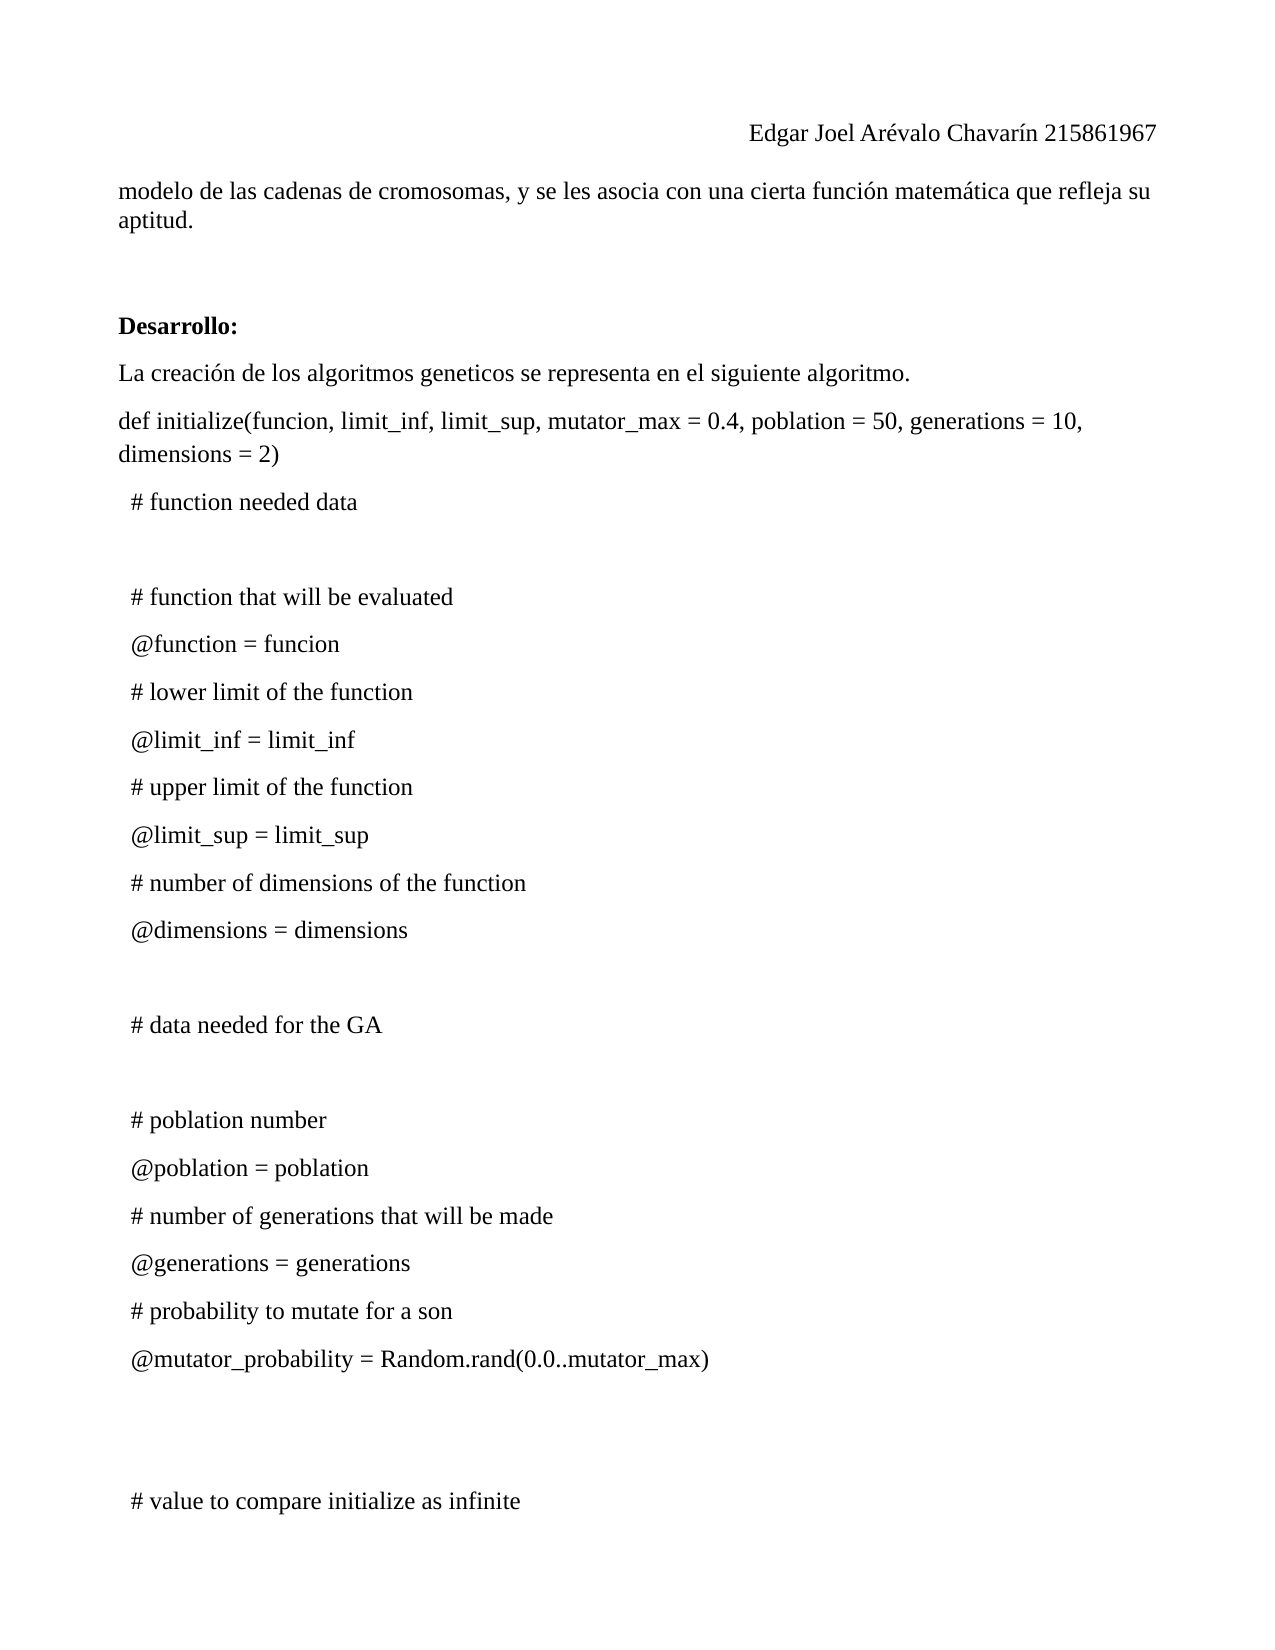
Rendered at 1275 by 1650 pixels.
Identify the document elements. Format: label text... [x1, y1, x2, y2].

text # lower limit of the function [118, 677, 1157, 706]
text # number of generations that will be made [118, 1201, 1157, 1229]
text @limit_inf = limit_inf [118, 725, 1157, 753]
text @poblation = poblation [118, 1153, 1157, 1182]
text # upper limit of the function [118, 772, 1157, 801]
text @function = funcion [118, 629, 1157, 658]
text @generations = generations [118, 1248, 1157, 1277]
text # probability to mutate for a son [118, 1296, 1157, 1325]
text La creación de los algoritmos geneticos se representa en el siguiente algoritmo. [118, 358, 1157, 387]
text def initialize(funcion, limit_inf, limit_sup, mutator_max = 0.4, poblation = 50, generations = 10, dimensions = 2) [118, 406, 1157, 468]
text # function that will be evaluated [118, 582, 1157, 611]
text # data needed for the GA [118, 1010, 1157, 1039]
text @mutator_probability = Random.rand(0.0..mutator_max) [118, 1344, 1157, 1372]
subtitle modelo de las cadenas de cromosomas, y se les asocia con una cierta función matemática que refleja su aptitud. [118, 176, 1157, 234]
text @limit_sup = limit_sup [118, 820, 1157, 849]
text # function needed data [118, 487, 1157, 516]
text @dimensions = dimensions [118, 915, 1157, 944]
text # number of dimensions of the function [118, 868, 1157, 896]
text Desarrollo: [118, 311, 1157, 340]
text # poblation number [118, 1106, 1157, 1134]
text # value to compare initialize as infinite [118, 1486, 1157, 1515]
